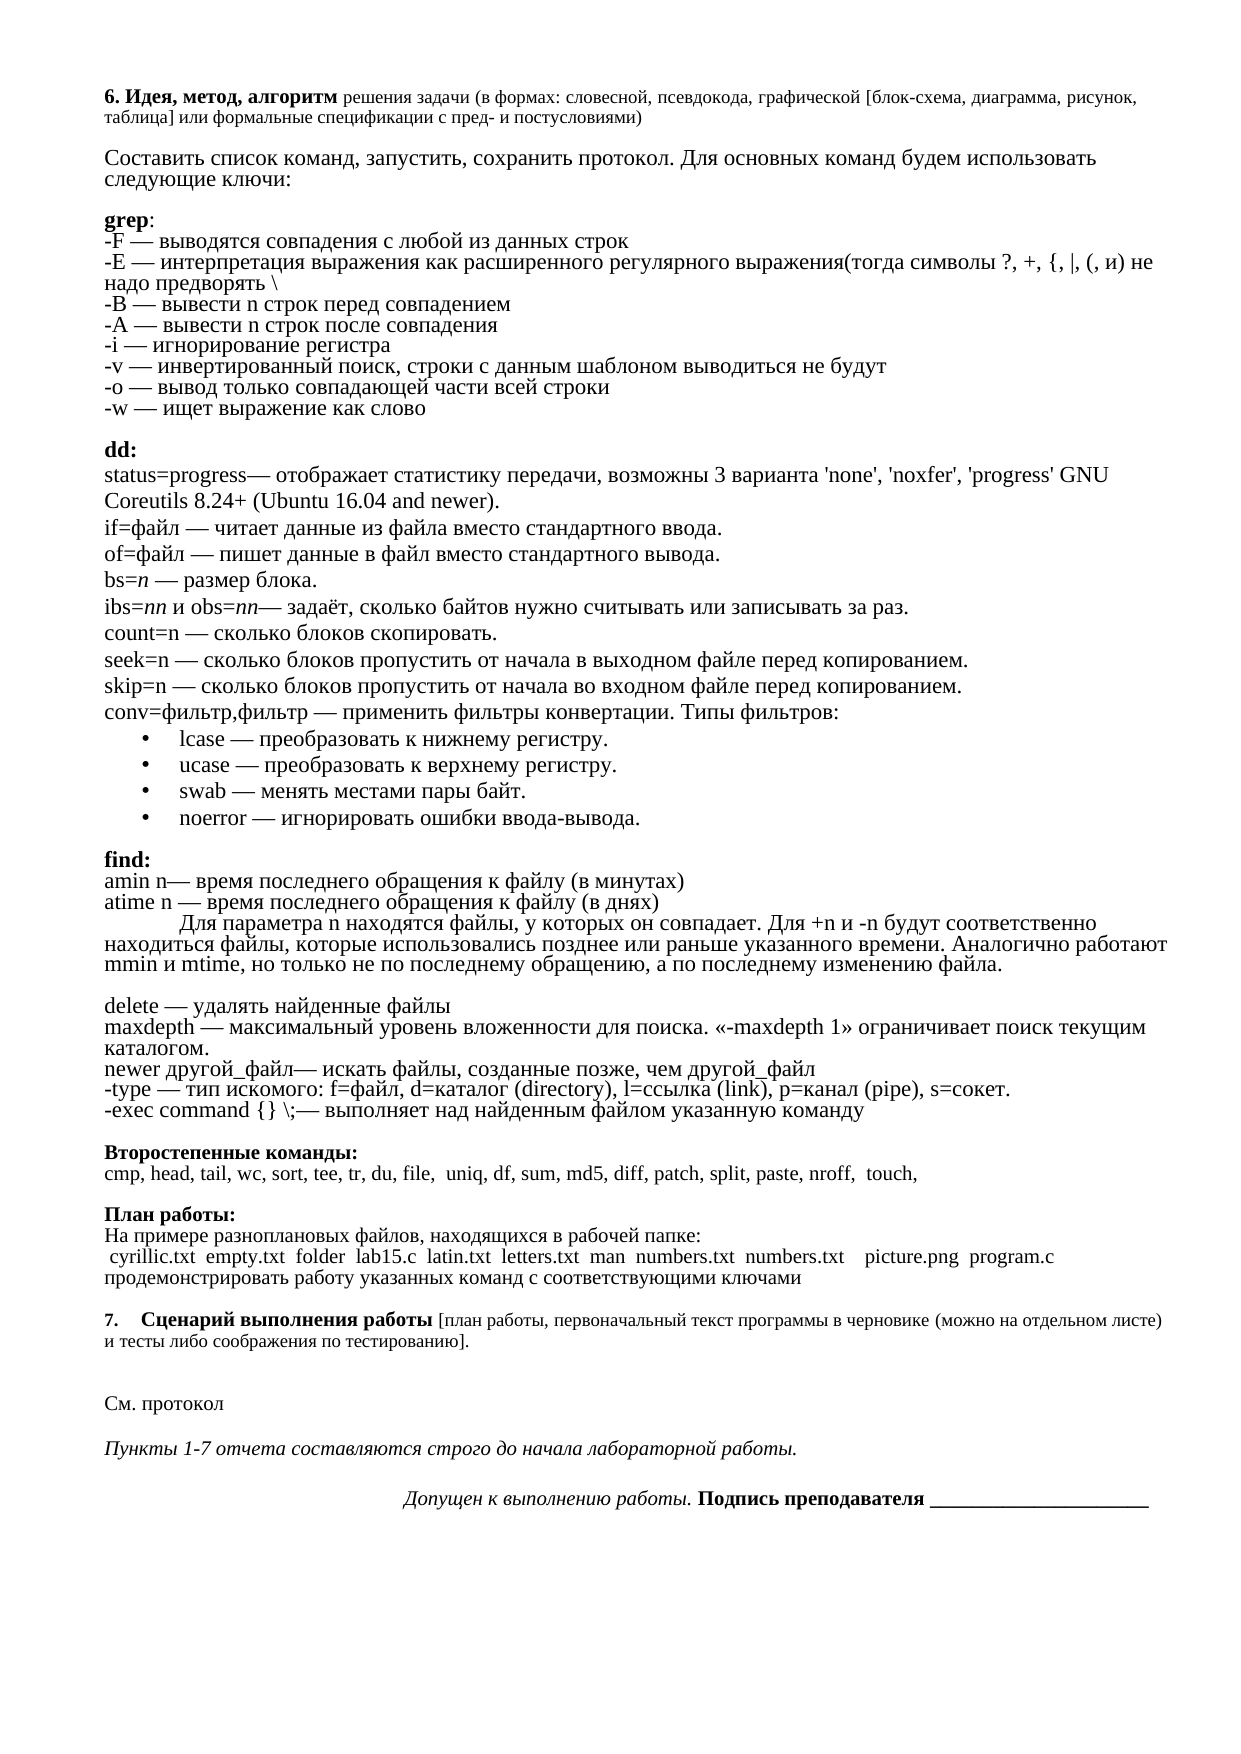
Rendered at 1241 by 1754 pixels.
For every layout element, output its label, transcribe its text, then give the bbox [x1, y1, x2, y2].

text -E — интерпретация выражения как расширенного регулярного выражения(тогда символы ?, +, {, |, (, и) не надо предворять \ [104, 253, 1173, 294]
text atime n — время последнего обращения к файлу (в днях) [523, 893, 1173, 913]
text -exec command {} \;— выполняет над найденным файлом указанную команду [599, 1101, 1173, 1122]
text grep: [104, 211, 1173, 232]
list ucase — преобразовать к верхнему регистру. [142, 751, 1173, 777]
text 6. Идея, метод, алгоритм решения задачи (в формах: словесной, псевдокода, графической [блок-схема, диаграмма, рисунок, таблица] или формальные спецификации с пред- и постусловиями) [104, 87, 1148, 128]
text skip=n — сколько блоков пропустить от начала во входном файле перед копированием. [104, 672, 1173, 698]
text -A — вывести n строк после совпадения [104, 315, 1173, 336]
text of=файл — пишет данные в файл вместо стандартного вывода. [104, 540, 1173, 567]
text -o — вывод только совпадающей части всей строки [104, 378, 1173, 399]
text find: [104, 851, 1173, 872]
text Пункты 1-7 отчета составляются строго до начала лабораторной работы. [104, 1436, 1173, 1460]
text Для параметра n находятся файлы, у которых он совпадает. Для +n и -n будут соответственно находиться файлы, которые использовались позднее или раньше указанного времени. Аналогично работают mmin и mtime, но только не по последнему обращению, а по последнему изменению файла. [104, 913, 1173, 976]
text -exec command {} \;— выполняет над найденным файлом указанную команду [104, 1101, 598, 1122]
text if=файл — читает данные из файла вместо стандартного ввода. [104, 514, 1173, 540]
text amin n— время последнего обращения к файлу (в минутах) [104, 872, 512, 893]
list Сценарий выполнения работы [план работы, первоначальный текст программы в черновике (можно на отдельном листе) и тесты либо соображения по тестированию]. [104, 1309, 1173, 1352]
text На примере разноплановых файлов, находящихся в рабочей папке: [104, 1226, 1173, 1247]
text -B — вывести n строк перед совпадением [104, 294, 1173, 315]
text -type — тип искомого: f=файл, d=каталог (directory), l=ссылка (link), p=канал (pipe), s=сокет. [358, 1080, 1173, 1101]
text -i — игнорирование регистра [104, 336, 1173, 357]
text cmp, head, tail, wc, sort, tee, tr, du, file, uniq, df, sum, md5, diff, patch, split, paste, nroff, touch, [104, 1163, 1173, 1184]
text Составить список команд, запустить, сохранить протокол. Для основных команд будем использовать следующие ключи: [104, 149, 1173, 190]
text atime n — время последнего обращения к файлу (в днях) [104, 893, 522, 913]
text status=progress— отображает статистику передачи, возможны 3 варианта 'none', 'noxfer', 'progress' GNU Coreutils 8.24+ (Ubuntu 16.04 and newer). [104, 461, 1173, 514]
text -type — тип искомого: f=файл, d=каталог (directory), l=ссылка (link), p=канал (pipe), s=сокет. [104, 1080, 357, 1101]
text newer другой_файл— искать файлы, созданные позже, чем другой_файл [104, 1059, 1173, 1080]
text продемонстрировать работу указанных команд с соответствующими ключами [104, 1268, 1173, 1288]
text -w — ищет выражение как слово [104, 399, 1173, 419]
text bs=n — размер блока. [104, 567, 1173, 593]
text ibs=nn и obs=nn— задаёт, сколько байтов нужно считывать или записывать за раз. [104, 593, 1173, 619]
list noerror — игнорировать ошибки ввода-вывода. [142, 804, 1173, 830]
text conv=фильтр,фильтр — применить фильтры конвертации. Типы фильтров: [104, 698, 1173, 725]
text seek=n — сколько блоков пропустить от начала в выходном файле перед копированием. [104, 646, 1173, 672]
text -F — выводятся совпадения с любой из данных строк [104, 232, 1173, 253]
text Второстепенные команды: [104, 1143, 1173, 1163]
text maxdepth — максимальный уровень вложенности для поиска. «-maxdepth 1» ограничивает поиск текущим каталогом. [104, 1018, 1173, 1059]
text delete — удалять найденные файлы [104, 997, 393, 1018]
list swab — менять местами пары байт. [142, 777, 1173, 804]
text cyrillic.txt empty.txt folder lab15.c latin.txt letters.txt man numbers.txt numbers.txt picture.png program.c [104, 1247, 1173, 1268]
text delete — удалять найденные файлы [394, 997, 1173, 1018]
text amin n— время последнего обращения к файлу (в минутах) [513, 872, 1173, 893]
text См. протокол [104, 1394, 1173, 1415]
list lcase — преобразовать к нижнему регистру. [142, 725, 1173, 751]
text dd: [104, 440, 1173, 461]
text count=n — сколько блоков скопировать. [104, 619, 1173, 646]
text Допущен к выполнению работы. Подпись преподавателя _____________________ [404, 1486, 1173, 1510]
text -v — инвертированный поиск, строки с данным шаблоном выводиться не будут [104, 357, 1173, 378]
text План работы: [104, 1205, 1173, 1226]
